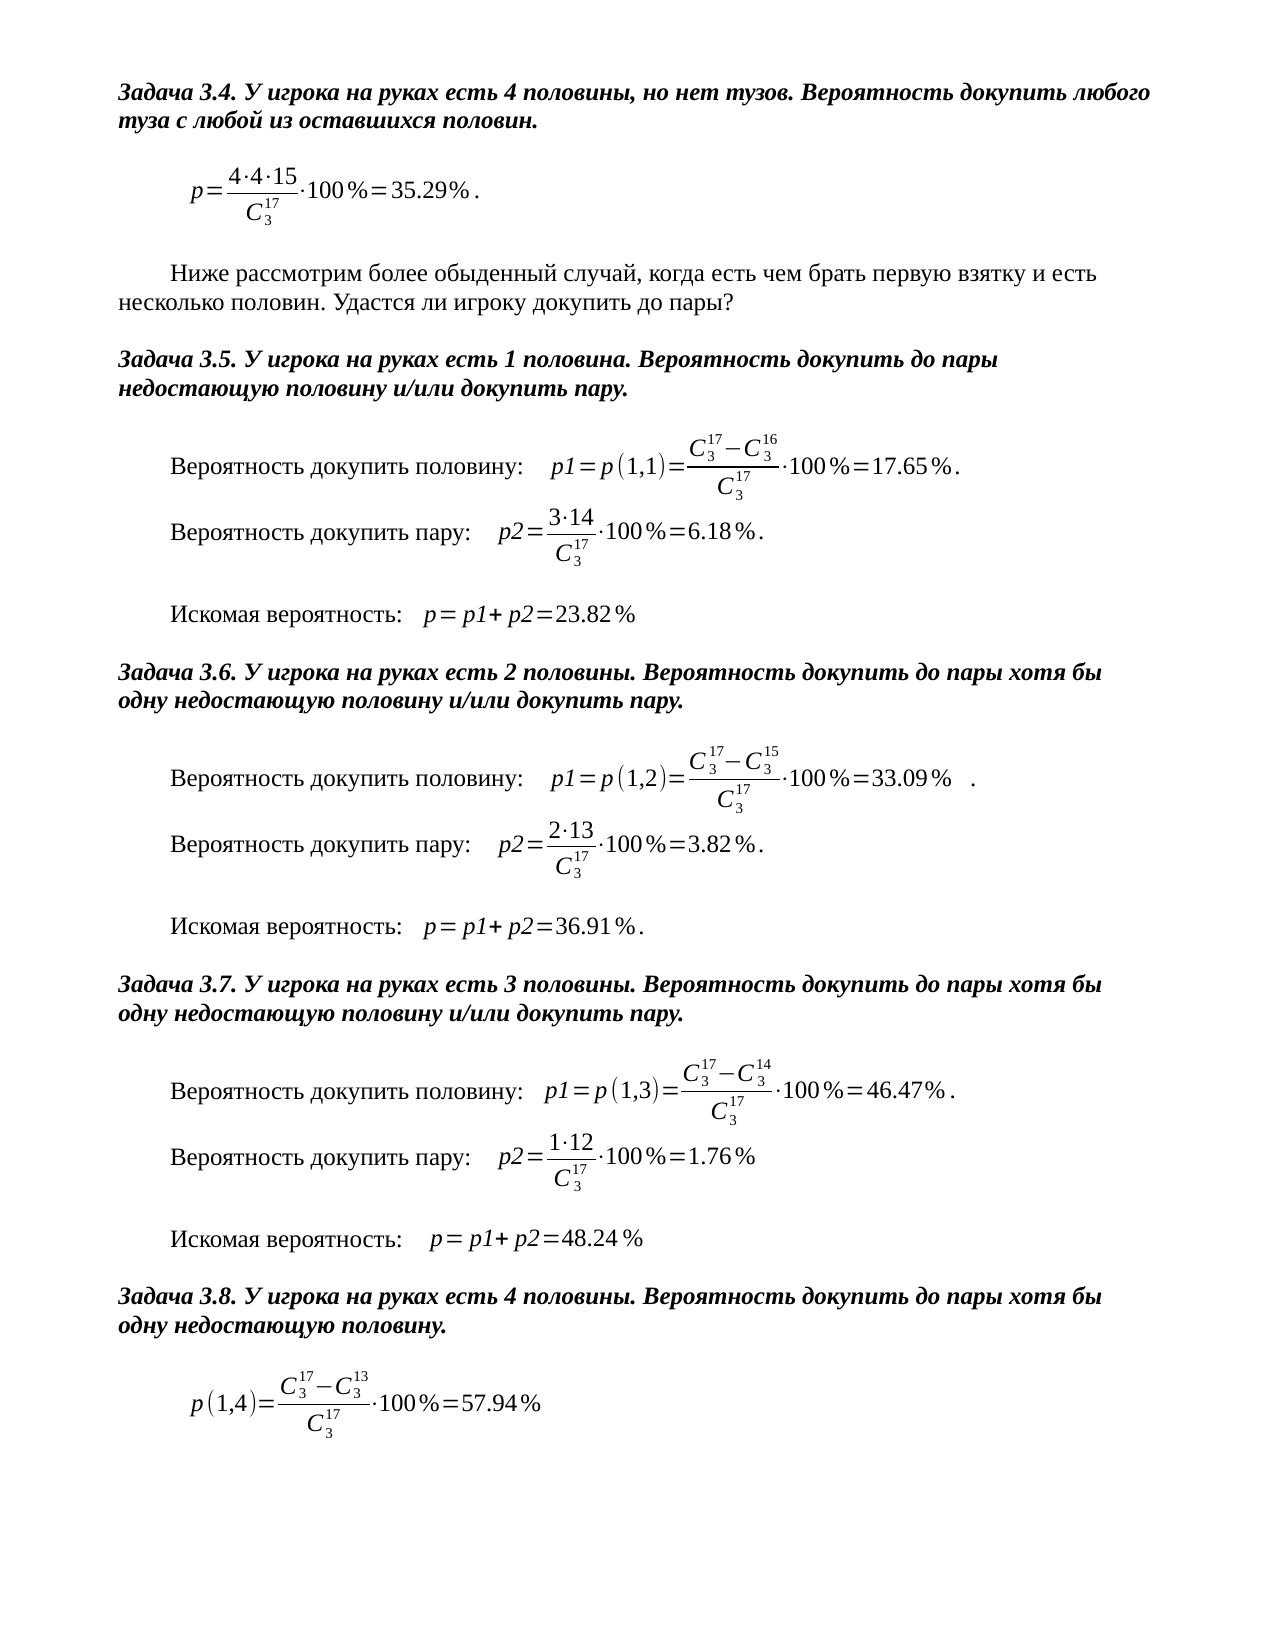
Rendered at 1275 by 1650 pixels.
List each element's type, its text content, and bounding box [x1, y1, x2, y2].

text Вероятность докупить половину: . [118, 743, 1157, 816]
text Искомая вероятность: Задача 3.6. У игрока на руках есть 2 половины. Вероятность докупить до пары хотя бы одну недостающую половину и/или докупить пару. [118, 599, 1157, 743]
text Вероятность докупить половину: [118, 1055, 1157, 1129]
text Вероятность докупить пару: [118, 1129, 1157, 1224]
text Вероятность докупить пару: [118, 816, 1157, 911]
text Задача 3.4. У игрока на руках есть 4 половины, но нет тузов. Вероятность докупить любого туза с любой из оставшихся половин. [118, 77, 1157, 163]
text Вероятность докупить половину: [118, 430, 1157, 504]
text Вероятность докупить пару: [118, 504, 1157, 599]
text Задача 3.7. У игрока на руках есть 3 половины. Вероятность докупить до пары хотя бы одну недостающую половину и/или докупить пару. [118, 940, 1157, 1055]
text Искомая вероятность: [118, 911, 1157, 940]
text Искомая вероятность: Задача 3.8. У игрока на руках есть 4 половины. Вероятность докупить до пары хотя бы одну недостающую половину. [118, 1224, 1157, 1339]
text Ниже рассмотрим более обыденный случай, когда есть чем брать первую взятку и есть несколько половин. Удастся ли игроку докупить до пары? Задача 3.5. У игрока на руках есть 1 половина. Вероятность докупить до пары недостающую половину и/или докупить пару. [118, 258, 1157, 402]
